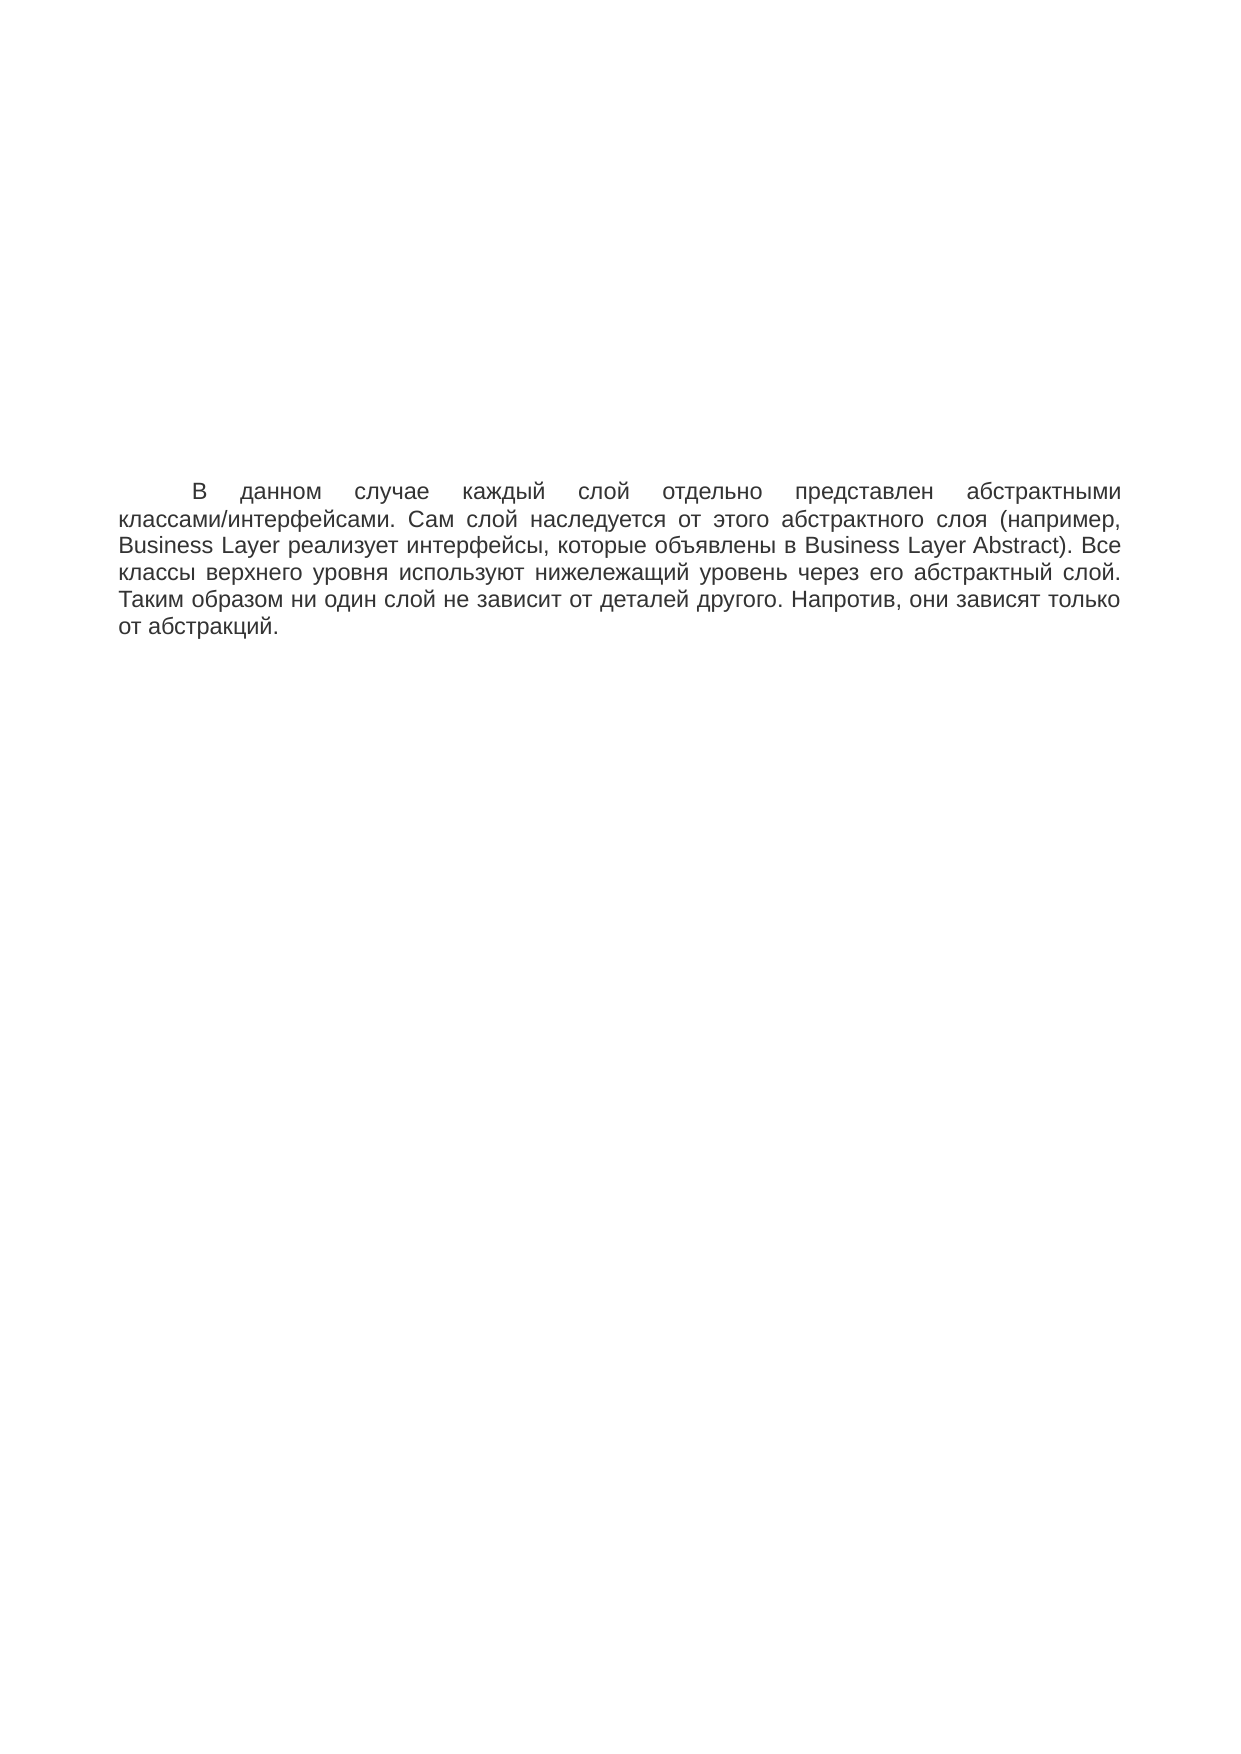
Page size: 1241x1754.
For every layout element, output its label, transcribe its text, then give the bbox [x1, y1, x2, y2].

text В данном случае каждый слой отдельно представлен абстрактными классами/интерфейсами. Сам слой наследуется от этого абстрактного слоя (например, Business Layer реализует интерфейсы, которые объявлены в Business Layer Abstract). Все классы верхнего уровня используют нижележащий уровень через его абстрактный слой. Таким образом ни один слой не зависит от деталей другого. Напротив, они зависят только от абстракций. [118, 476, 1122, 639]
